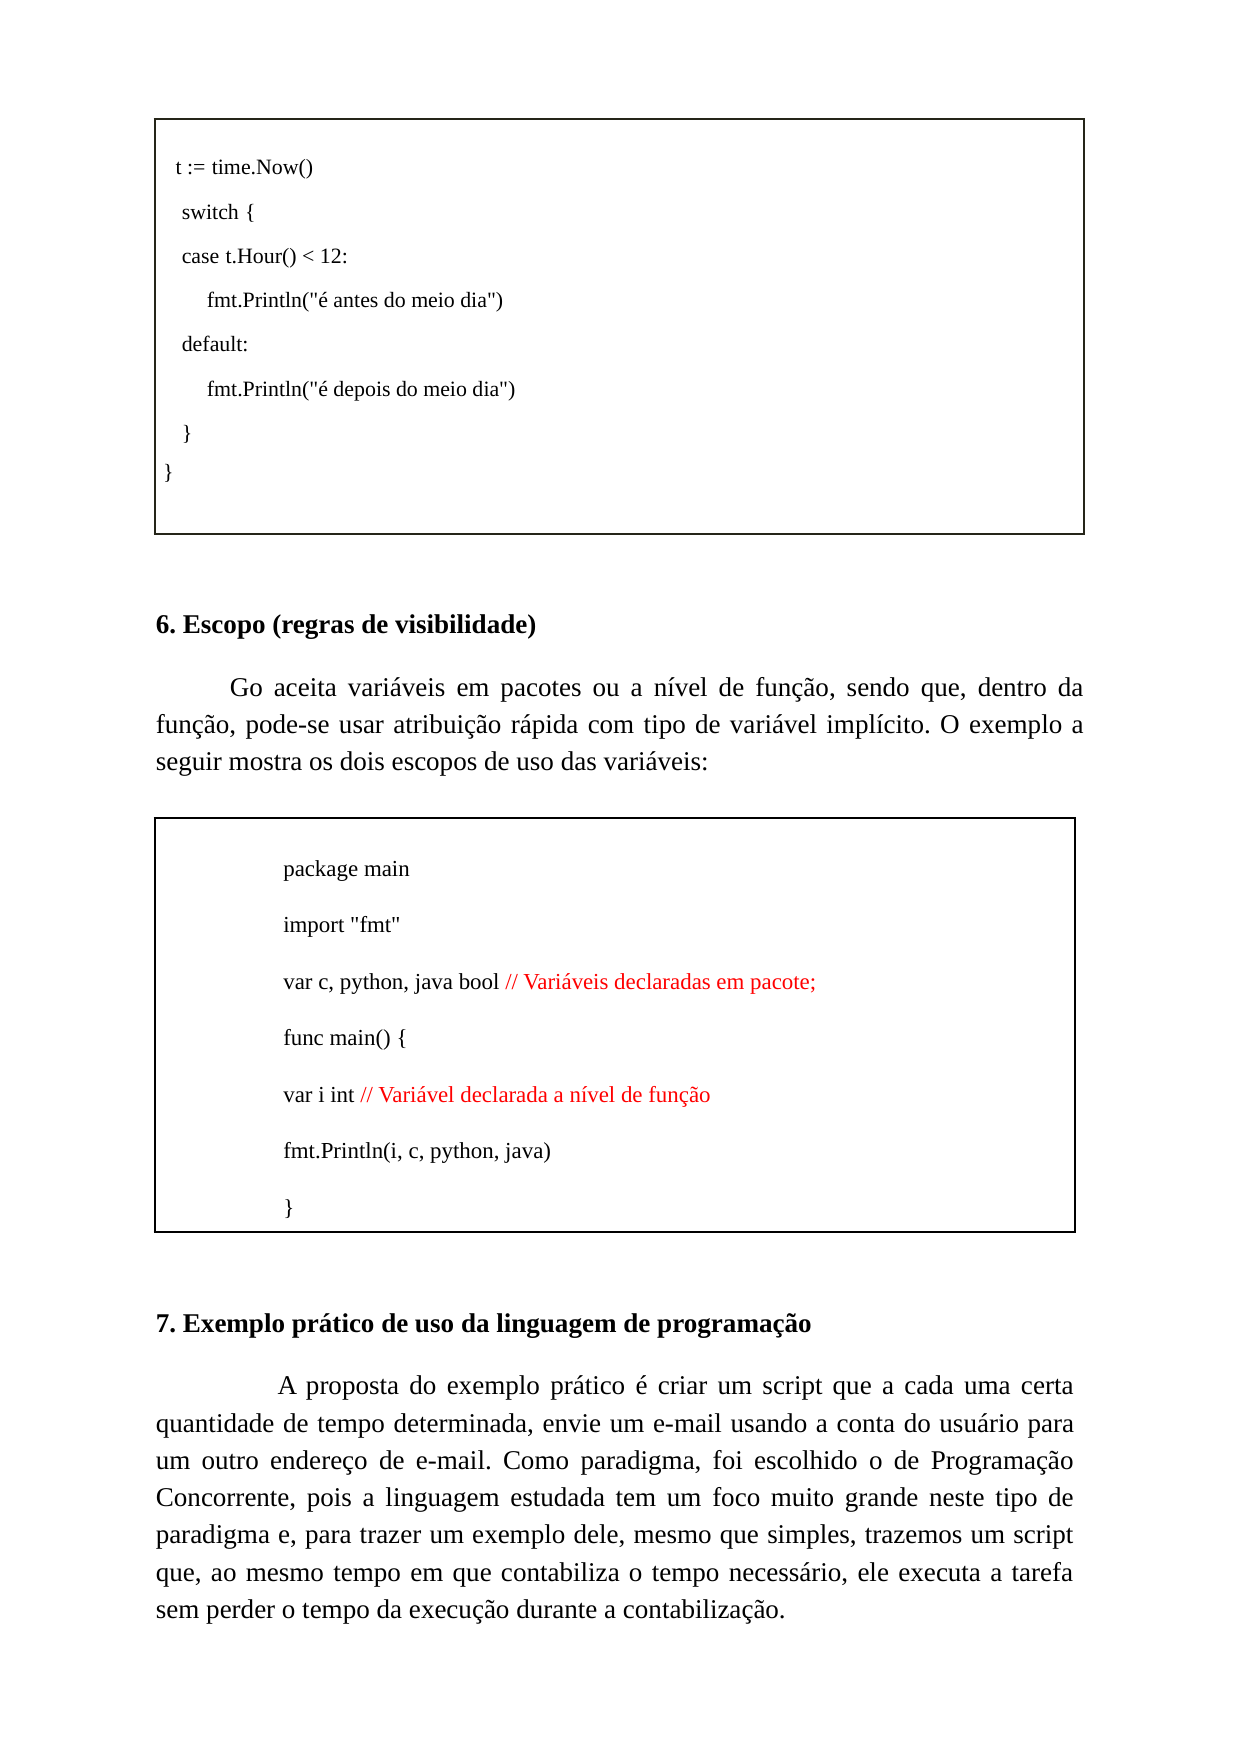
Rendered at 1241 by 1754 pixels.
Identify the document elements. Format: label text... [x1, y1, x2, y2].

table_header t := time.Now() switch { case t.Hour() < 12: fmt.Println("é antes do meio dia") default: fmt.Println("é depois do meio dia") } } [156, 120, 1083, 532]
table_header package main import "fmt" var c, python, java bool // Variáveis declaradas em pacote; func main() { var i int // Variável declarada a nível de função fmt.Println(i, c, python, java) } [156, 819, 1074, 1231]
text Go aceita variáveis em pacotes ou a nível de função, sendo que, dentro da função, pode-se usar atribuição rápida com tipo de variável implícito. O exemplo a seguir mostra os dois escopos de uso das variáveis: [156, 671, 1084, 777]
text A proposta do exemplo prático é criar um script que a cada uma certa quantidade de tempo determinada, envie um e-mail usando a conta do usuário para um outro endereço de e-mail. Como paradigma, foi escolhido o de Programação Concorrente, pois a linguagem estudada tem um foco muito grande neste tipo de paradigma e, para trazer um exemplo dele, mesmo que simples, trazemos um script que, ao mesmo tempo em que contabiliza o tempo necessário, ele executa a tarefa sem perder o tempo da execução durante a contabilização. [156, 1369, 1075, 1624]
text 7. Exemplo prático de uso da linguagem de programação [156, 1307, 1122, 1338]
text 6. Escopo (regras de visibilidade) [118, 609, 1122, 640]
